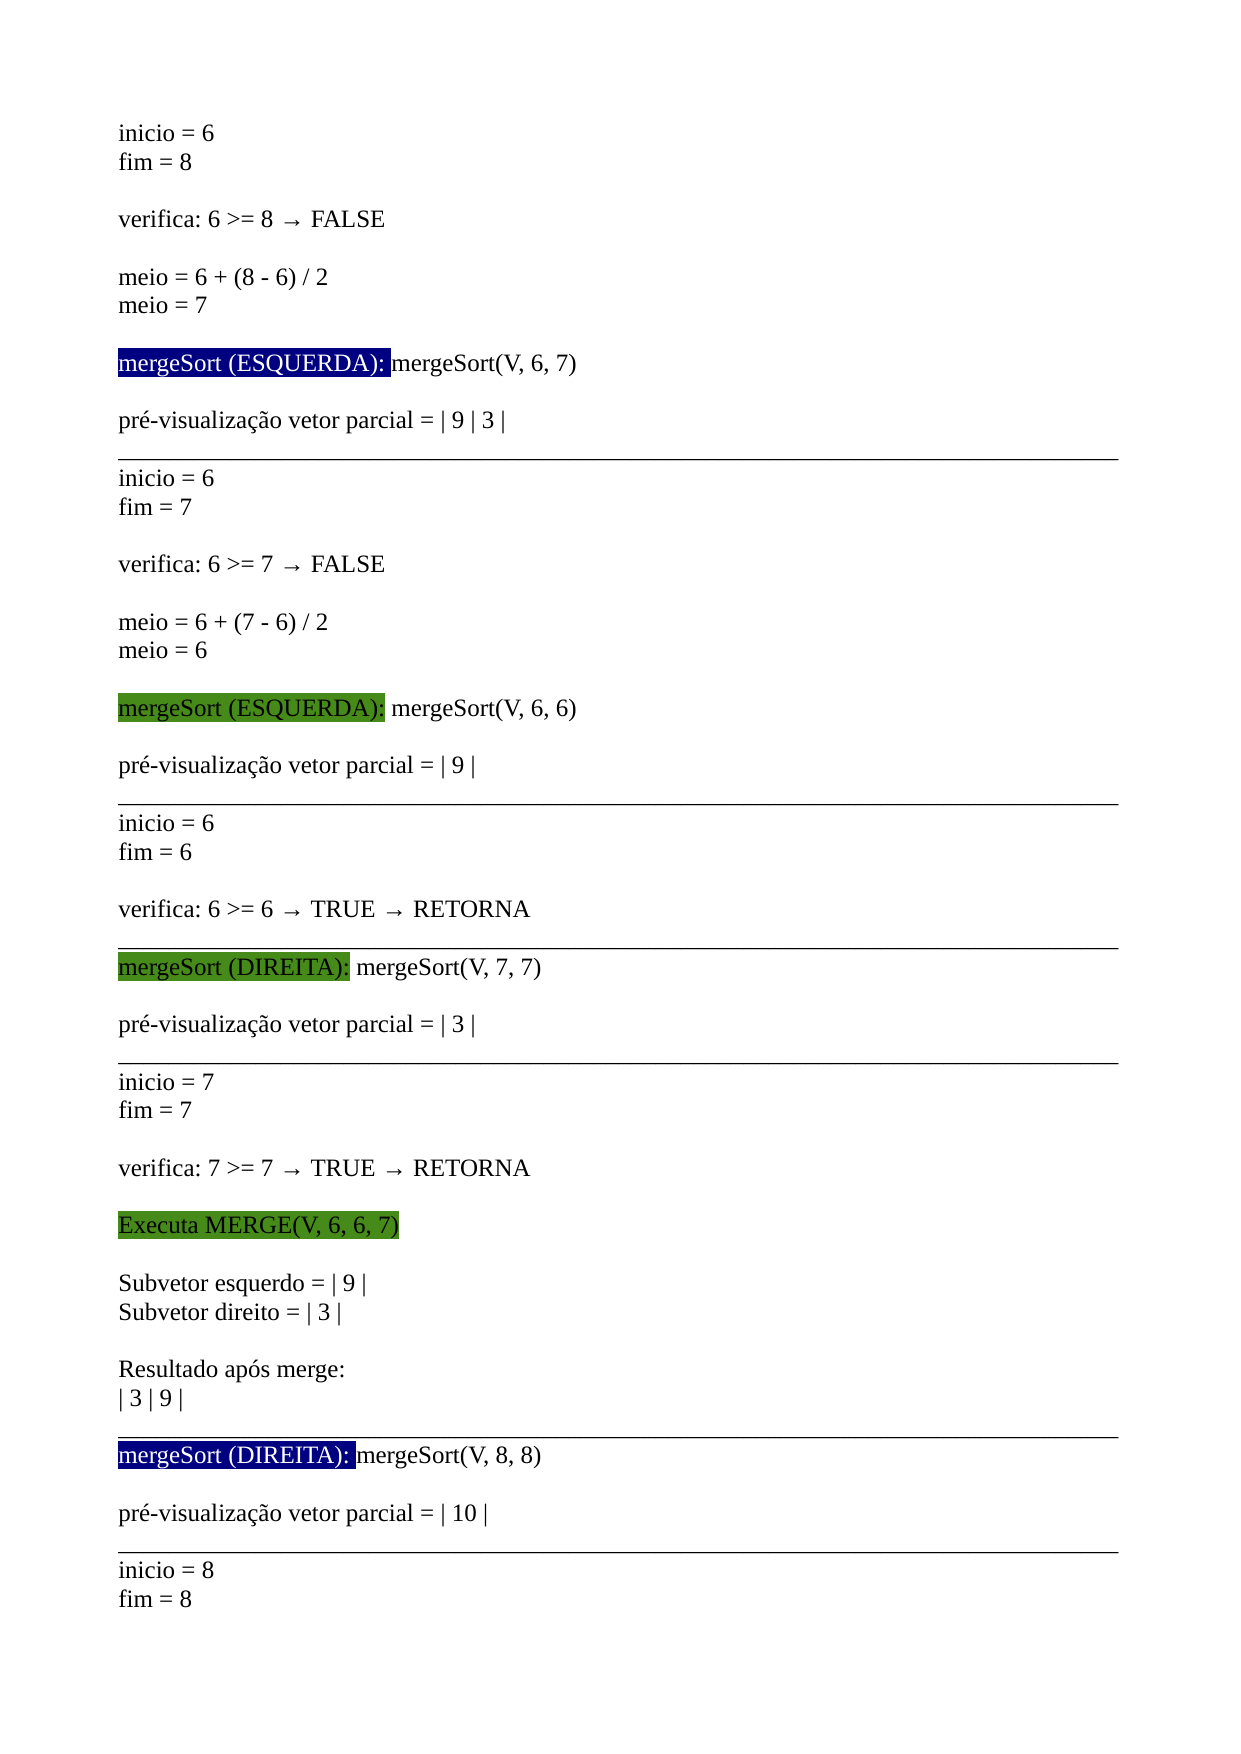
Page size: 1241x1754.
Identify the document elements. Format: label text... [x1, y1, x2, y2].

text | 3 | 9 | [118, 1383, 1122, 1412]
text ________________________________________________________________________________ [118, 1038, 1122, 1067]
text Subvetor esquerdo = | 9 | [118, 1268, 1122, 1297]
text meio = 6 + (8 - 6) / 2 [118, 262, 1122, 291]
text verifica: 7 >= 7 → TRUE → RETORNA [118, 1153, 1122, 1182]
text Executa MERGE(V, 6, 6, 7) [118, 1211, 1122, 1239]
text fim = 8 [118, 147, 1122, 176]
text ________________________________________________________________________________ [118, 1412, 1122, 1441]
text ________________________________________________________________________________ [118, 1527, 1122, 1556]
text mergeSort (DIREITA): mergeSort(V, 8, 8) [118, 1441, 1122, 1469]
text meio = 6 [118, 636, 1122, 664]
text pré-visualização vetor parcial = | 9 | 3 | [118, 406, 1122, 434]
text fim = 8 [118, 1584, 1122, 1613]
text mergeSort (ESQUERDA): mergeSort(V, 6, 7) [118, 348, 1122, 377]
text mergeSort (ESQUERDA): mergeSort(V, 6, 6) [118, 693, 1122, 722]
text inicio = 7 [118, 1067, 1122, 1096]
text fim = 6 [118, 837, 1122, 866]
text pré-visualização vetor parcial = | 9 | [118, 751, 1122, 779]
text meio = 6 + (7 - 6) / 2 [118, 607, 1122, 636]
text fim = 7 [118, 1096, 1122, 1124]
text inicio = 6 [118, 808, 1122, 837]
text pré-visualização vetor parcial = | 3 | [118, 1009, 1122, 1038]
text verifica: 6 >= 8 → FALSE [118, 204, 1122, 233]
text ________________________________________________________________________________ [118, 779, 1122, 808]
text ________________________________________________________________________________ [118, 923, 1122, 952]
text inicio = 8 [118, 1556, 1122, 1584]
text pré-visualização vetor parcial = | 10 | [118, 1498, 1122, 1527]
text ________________________________________________________________________________ [118, 434, 1122, 463]
text Subvetor direito = | 3 | [118, 1297, 1122, 1326]
text inicio = 6 [118, 118, 1122, 147]
text verifica: 6 >= 6 → TRUE → RETORNA [118, 894, 1122, 923]
text verifica: 6 >= 7 → FALSE [118, 549, 1122, 578]
text mergeSort (DIREITA): mergeSort(V, 7, 7) [118, 952, 1122, 981]
text inicio = 6 [118, 463, 1122, 492]
text fim = 7 [118, 492, 1122, 521]
text Resultado após merge: [118, 1354, 1122, 1383]
text meio = 7 [118, 291, 1122, 319]
